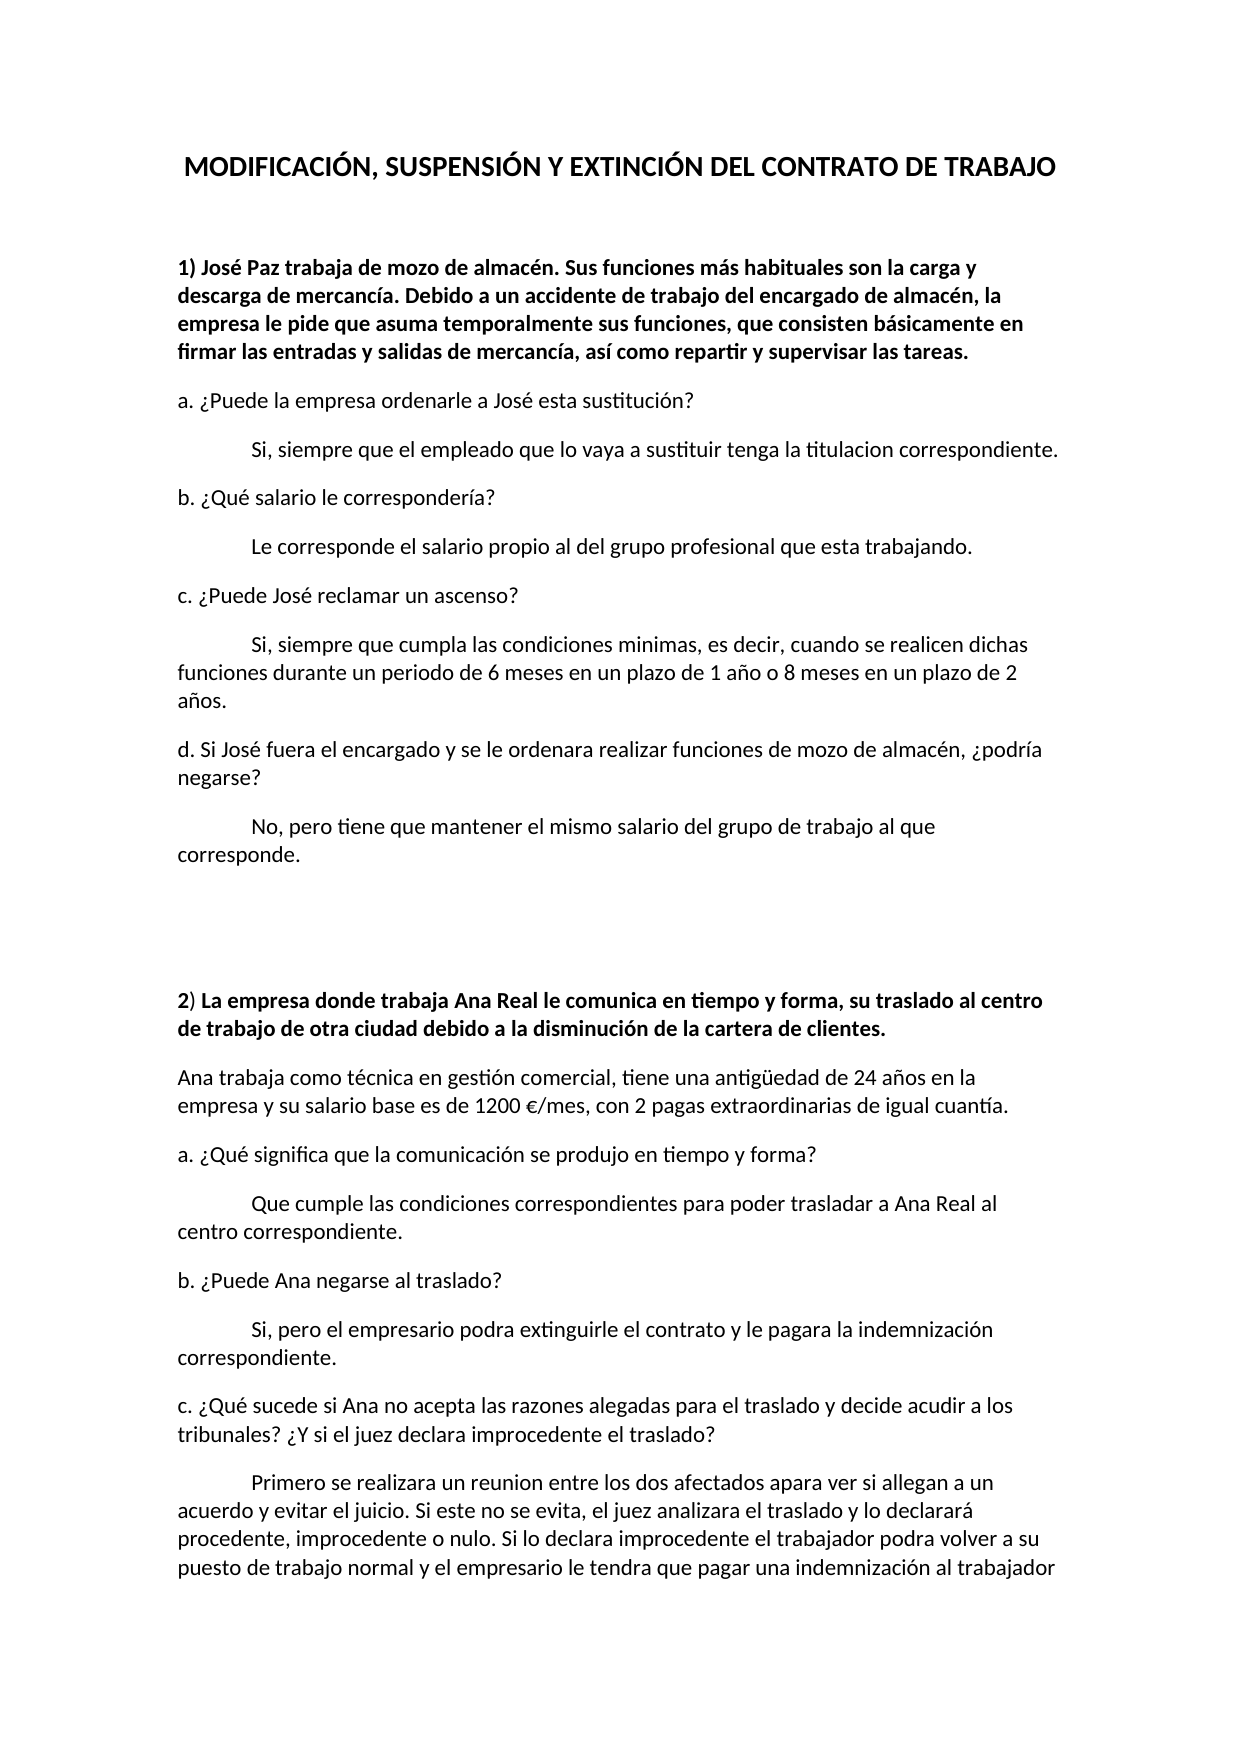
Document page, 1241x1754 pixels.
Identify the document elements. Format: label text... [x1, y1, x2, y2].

text 2) La empresa donde trabaja Ana Real le comunica en tiempo y forma, su traslado al centro de trabajo de otra ciudad debido a la disminución de la cartera de clientes. [177, 986, 1063, 1042]
text d. Si José fuera el encargado y se le ordenara realizar funciones de mozo de almacén, ¿podría negarse? [177, 735, 1063, 791]
text c. ¿Qué sucede si Ana no acepta las razones alegadas para el traslado y decide acudir a los tribunales? ¿Y si el juez declara improcedente el traslado? [177, 1392, 1063, 1448]
text a. ¿Qué significa que la comunicación se produjo en tiempo y forma? [177, 1140, 1063, 1168]
text Le corresponde el salario propio al del grupo profesional que esta trabajando. [177, 532, 1063, 560]
text No, pero tiene que mantener el mismo salario del grupo de trabajo al que corresponde. [177, 812, 1063, 868]
text Si, siempre que cumpla las condiciones minimas, es decir, cuando se realicen dichas funciones durante un periodo de 6 meses en un plazo de 1 año o 8 meses en un plazo de 2 años. [177, 630, 1063, 714]
text Ana trabaja como técnica en gestión comercial, tiene una antigüedad de 24 años en la empresa y su salario base es de 1200 €/mes, con 2 pagas extraordinarias de igual cuantía. [177, 1063, 1063, 1119]
text Si, siempre que el empleado que lo vaya a sustituir tenga la titulacion correspondiente. [177, 435, 1063, 463]
text 1) José Paz trabaja de mozo de almacén. Sus funciones más habituales son la carga y descarga de mercancía. Debido a un accidente de trabajo del encargado de almacén, la empresa le pide que asuma temporalmente sus funciones, que consisten básicamente en firmar las entradas y salidas de mercancía, así como repartir y supervisar las tareas. [177, 253, 1063, 365]
text c. ¿Puede José reclamar un ascenso? [177, 581, 1063, 609]
text Primero se realizara un reunion entre los dos afectados apara ver si allegan a un acuerdo y evitar el juicio. Si este no se evita, el juez analizara el traslado y lo declarará procedente, improcedente o nulo. Si lo declara improcedente el trabajador podra volver a su puesto de trabajo normal y el empresario le tendra que pagar una indemnización al trabajador [177, 1468, 1063, 1581]
text b. ¿Qué salario le correspondería? [177, 483, 1063, 512]
text b. ¿Puede Ana negarse al traslado? [177, 1266, 1063, 1294]
text a. ¿Puede la empresa ordenarle a José esta sustitución? [177, 386, 1063, 414]
text Si, pero el empresario podra extinguirle el contrato y le pagara la indemnización correspondiente. [177, 1315, 1063, 1371]
text MODIFICACIÓN, SUSPENSIÓN Y EXTINCIÓN DEL CONTRATO DE TRABAJO [177, 148, 1063, 183]
text Que cumple las condiciones correspondientes para poder trasladar a Ana Real al centro correspondiente. [177, 1189, 1063, 1245]
